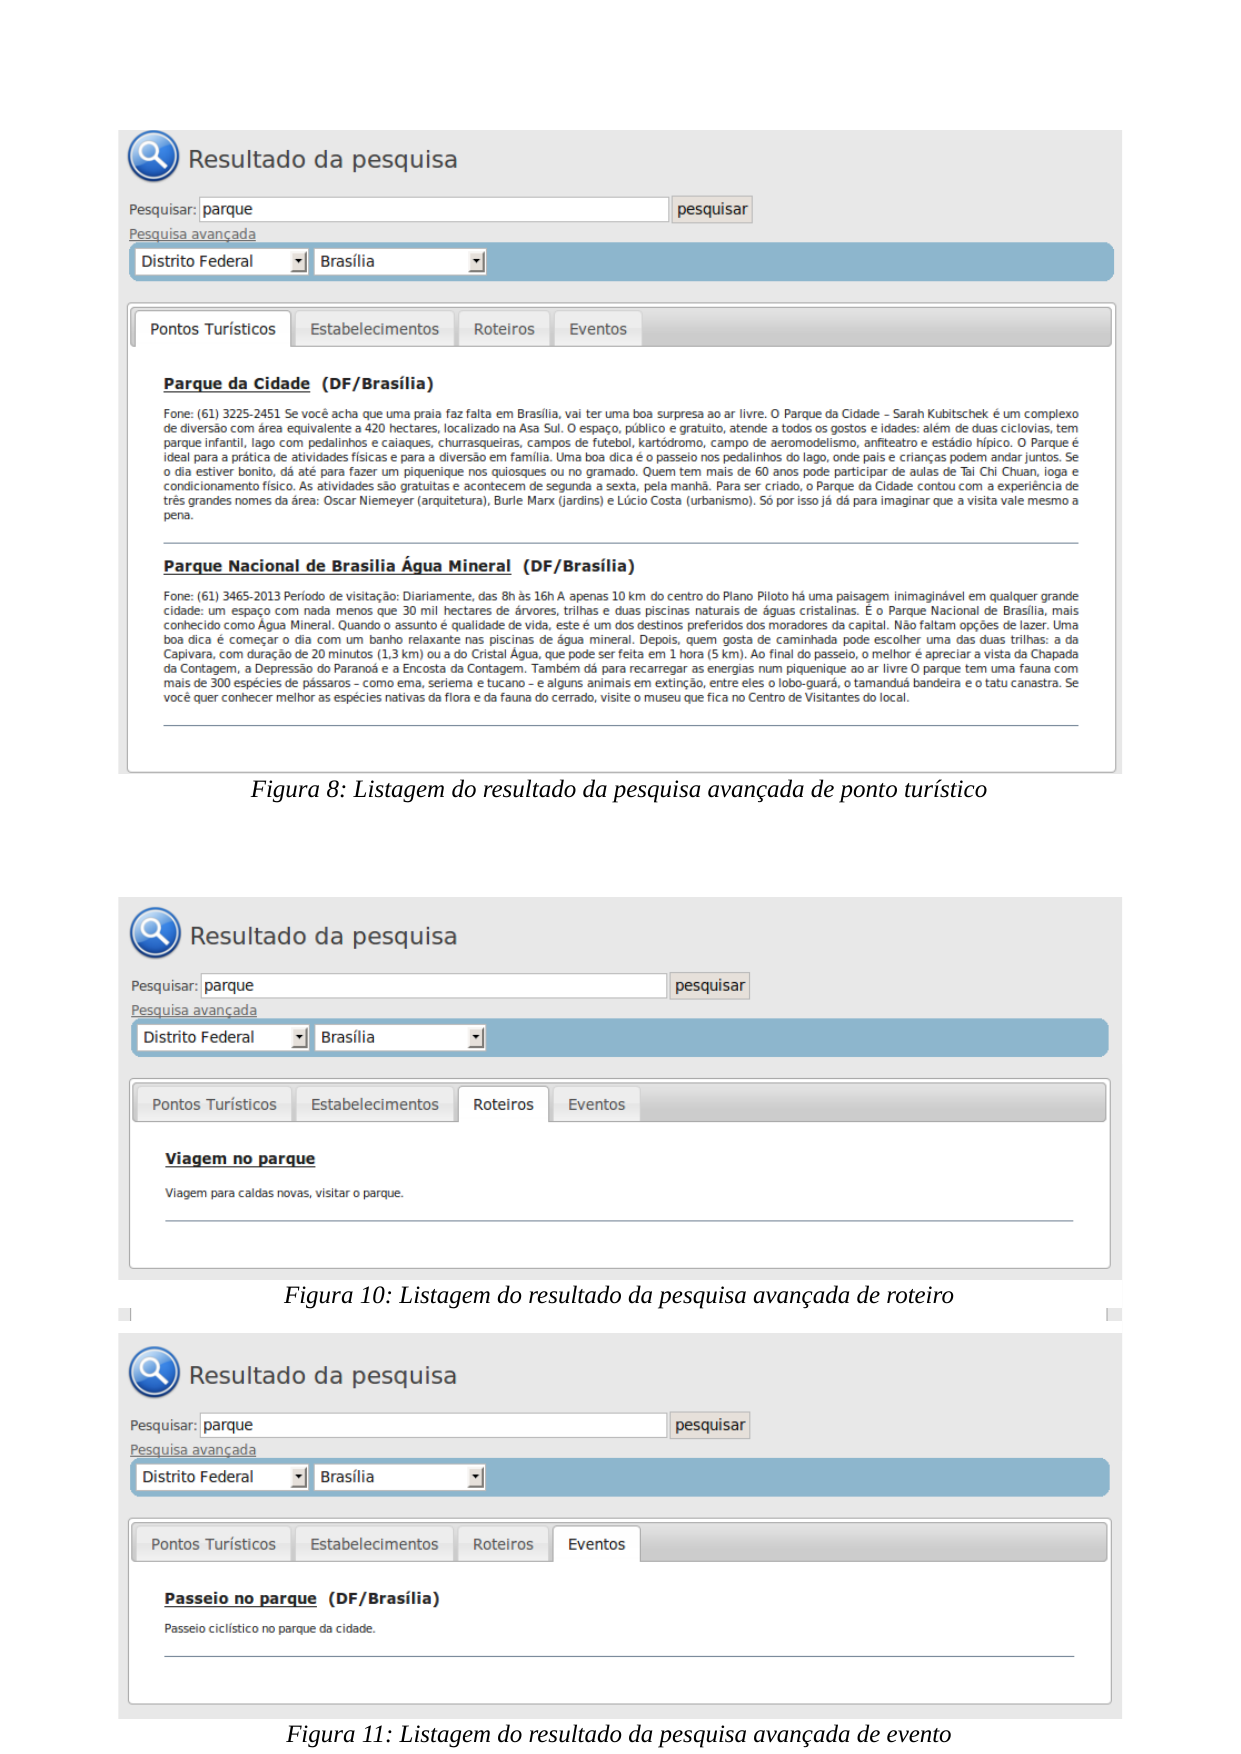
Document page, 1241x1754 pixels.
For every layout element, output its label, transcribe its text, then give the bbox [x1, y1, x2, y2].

text Figura 11: Listagem do resultado da pesquisa avançada de evento [118, 1719, 1122, 1748]
text Figura 8: Listagem do resultado da pesquisa avançada de ponto turístico [118, 774, 1122, 802]
text Figura 10: Listagem do resultado da pesquisa avançada de roteiro [118, 1280, 1122, 1308]
picture [118, 130, 1123, 774]
picture [118, 897, 1123, 1719]
